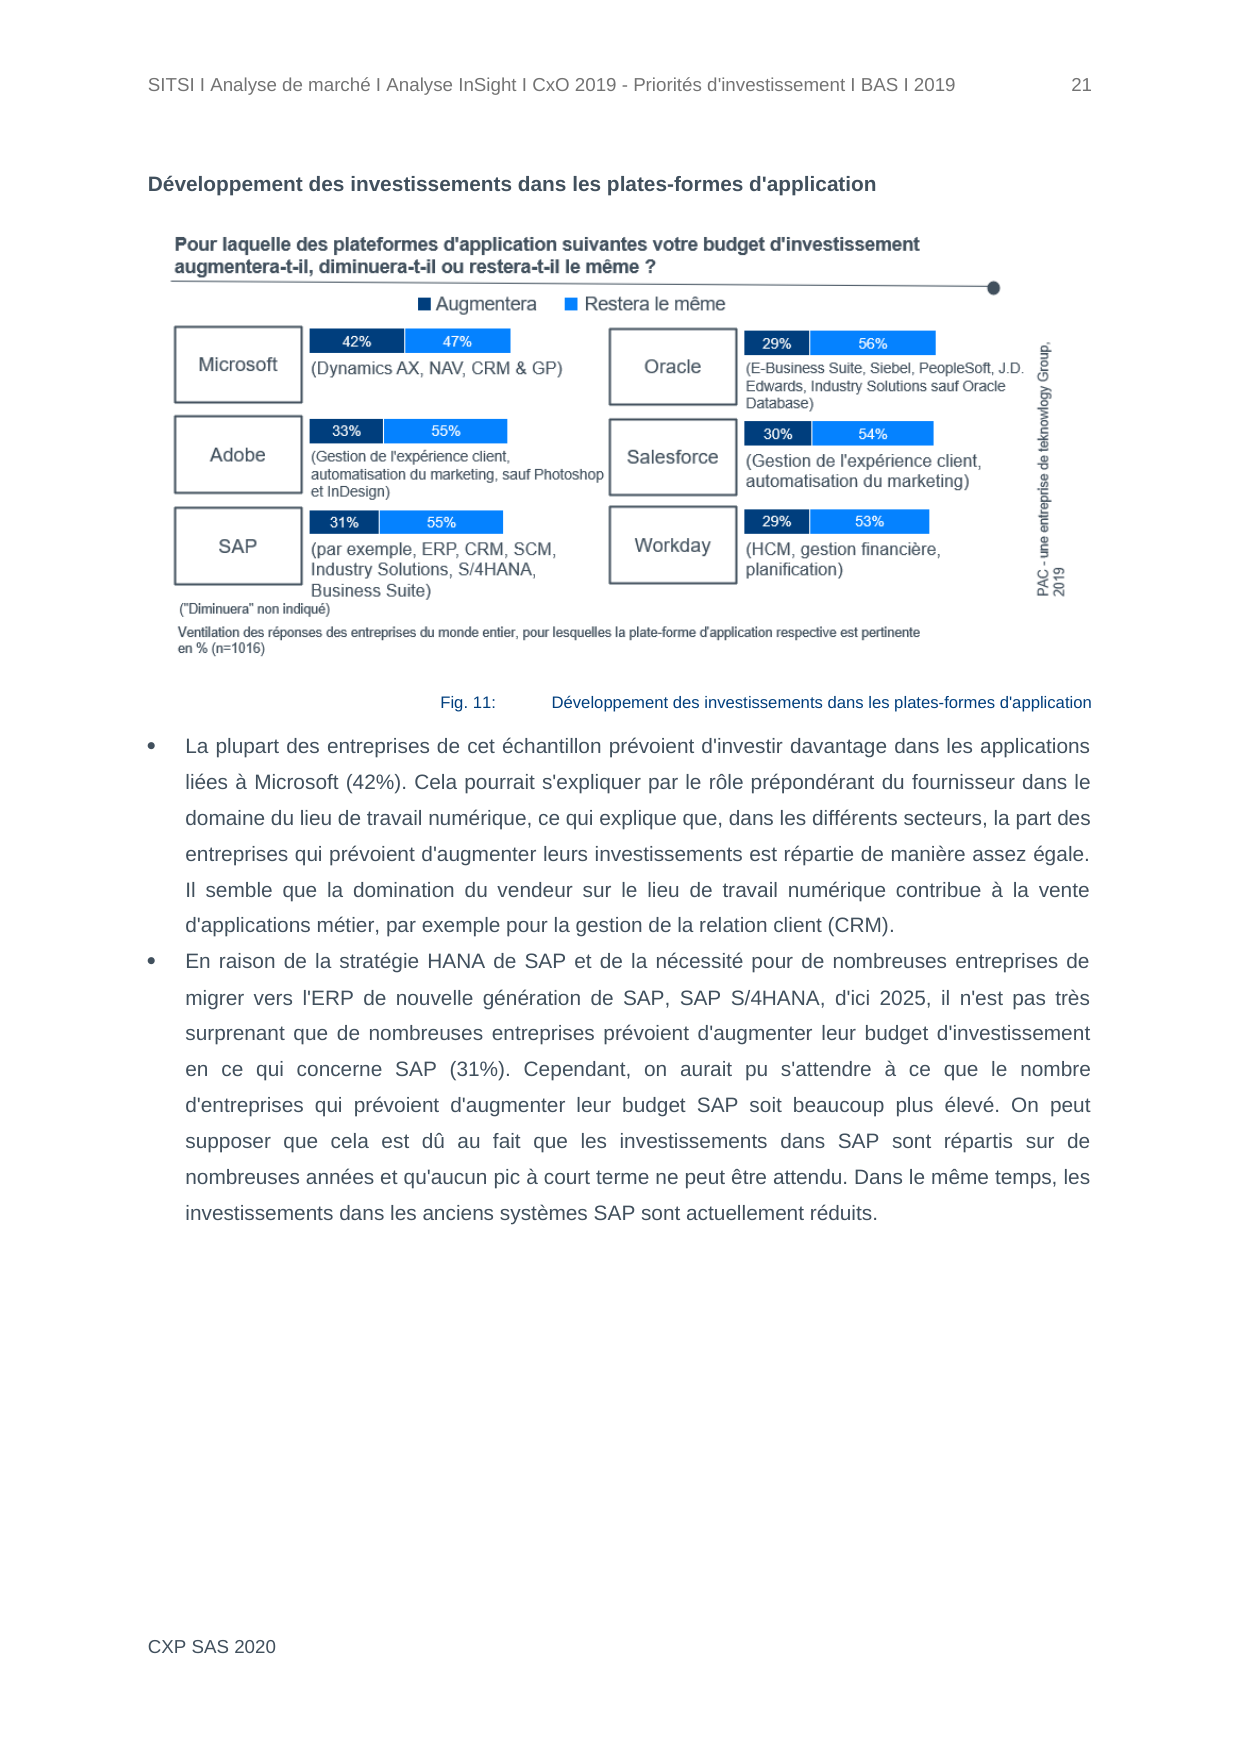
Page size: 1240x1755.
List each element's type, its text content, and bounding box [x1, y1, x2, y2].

list En raison de la stratégie HANA de SAP et de la nécessité pour de nombreuses entreprises de migrer vers l'ERP de nouvelle génération de SAP, SAP S/4HANA, d'ici 2025, il n'est pas très surprenant que de nombreuses entreprises prévoient d'augmenter leur budget d'investissement en ce qui concerne SAP (31%). Cependant, on aurait pu s'attendre à ce que le nombre d'entreprises qui prévoient d'augmenter leur budget SAP soit beaucoup plus élevé. On peut supposer que cela est dû au fait que les investissements dans SAP sont répartis sur de nombreuses années et qu'aucun pic à court terme ne peut être attendu. Dans le même temps, les investissements dans les anciens systèmes SAP sont actuellement réduits. [148, 949, 1092, 1225]
subtitle Développement des investissements dans les plates-formes d'application [148, 172, 1092, 196]
list La plupart des entreprises de cet échantillon prévoient d'investir davantage dans les applications liées à Microsoft (42%). Cela pourrait s'expliquer par le rôle prépondérant du fournisseur dans le domaine du lieu de travail numérique, ce qui explique que, dans les différents secteurs, la part des entreprises qui prévoient d'augmenter leurs investissements est répartie de manière assez égale. Il semble que la domination du vendeur sur le lieu de travail numérique contribue à la vente d'applications métier, par exemple pour la gestion de la relation client (CRM). [148, 733, 1092, 937]
title Développement des investissements dans les plates-formes d'application [148, 693, 1092, 712]
